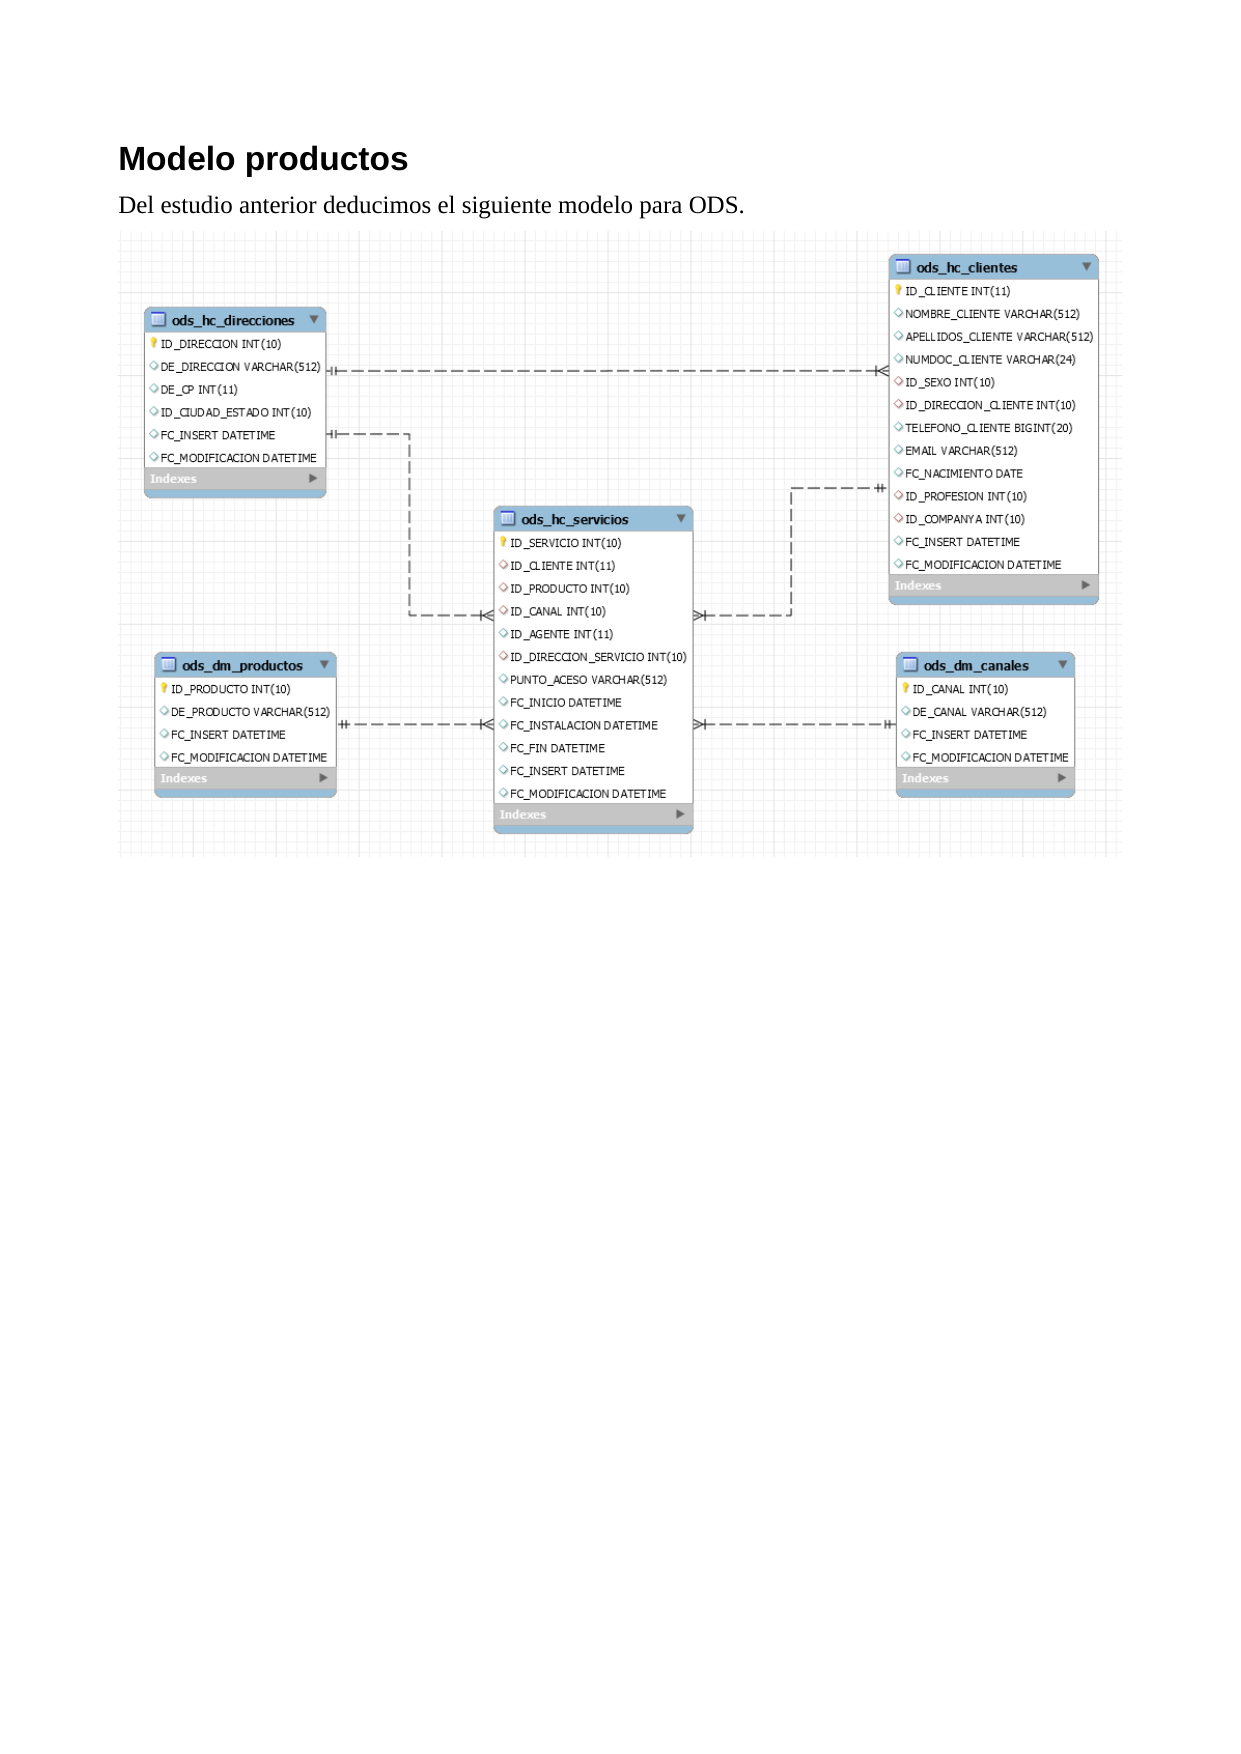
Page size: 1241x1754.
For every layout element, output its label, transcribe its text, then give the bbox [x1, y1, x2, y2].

picture [118, 231, 1123, 857]
text Del estudio anterior deducimos el siguiente modelo para ODS. [118, 190, 1122, 219]
subtitle Modelo productos [118, 139, 1122, 178]
